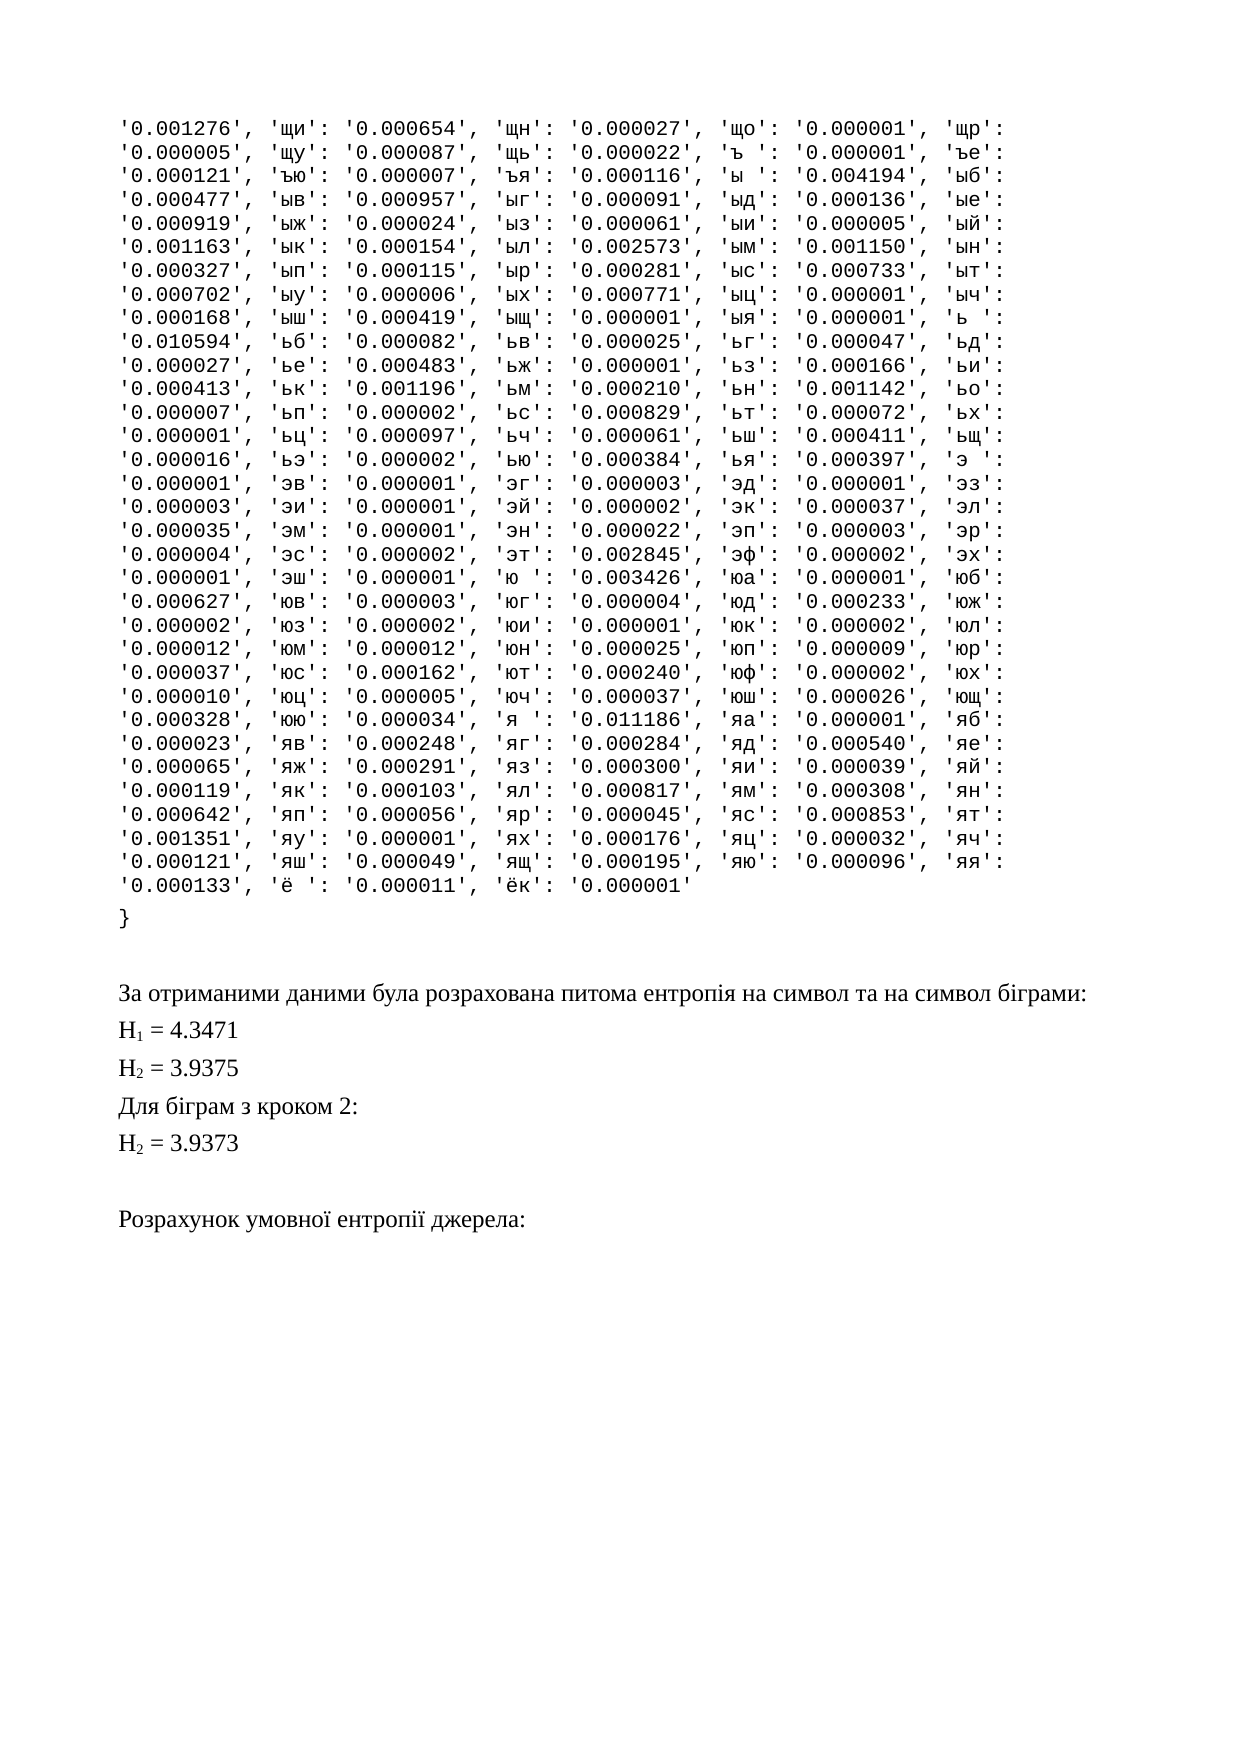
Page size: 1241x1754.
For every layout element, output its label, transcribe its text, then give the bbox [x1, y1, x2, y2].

text H2 = 3.9375 [118, 1053, 1122, 1082]
text Для біграм з кроком 2: [118, 1091, 1122, 1119]
text H1 = 4.3471 [118, 1015, 1122, 1044]
text } [118, 907, 1122, 931]
text '0.001276', 'щи': '0.000654', 'щн': '0.000027', 'що': '0.000001', 'щр': '0.000005', 'щу': '0.000087', 'щь': '0.000022', 'ъ ': '0.000001', 'ъе': '0.000121', 'ъю': '0.000007', 'ъя': '0.000116', 'ы ': '0.004194', 'ыб': '0.000477', 'ыв': '0.000957', 'ыг': '0.000091', 'ыд': '0.000136', 'ые': '0.000919', 'ыж': '0.000024', 'ыз': '0.000061', 'ыи': '0.000005', 'ый': '0.001163', 'ык': '0.000154', 'ыл': '0.002573', 'ым': '0.001150', 'ын': '0.000327', 'ып': '0.000115', 'ыр': '0.000281', 'ыс': '0.000733', 'ыт': '0.000702', 'ыу': '0.000006', 'ых': '0.000771', 'ыц': '0.000001', 'ыч': '0.000168', 'ыш': '0.000419', 'ыщ': '0.000001', 'ыя': '0.000001', 'ь ': '0.010594', 'ьб': '0.000082', 'ьв': '0.000025', 'ьг': '0.000047', 'ьд': '0.000027', 'ье': '0.000483', 'ьж': '0.000001', 'ьз': '0.000166', 'ьи': '0.000413', 'ьк': '0.001196', 'ьм': '0.000210', 'ьн': '0.001142', 'ьо': '0.000007', 'ьп': '0.000002', 'ьс': '0.000829', 'ьт': '0.000072', 'ьх': '0.000001', 'ьц': '0.000097', 'ьч': '0.000061', 'ьш': '0.000411', 'ьщ': '0.000016', 'ьэ': '0.000002', 'ью': '0.000384', 'ья': '0.000397', 'э ': '0.000001', 'эв': '0.000001', 'эг': '0.000003', 'эд': '0.000001', 'эз': '0.000003', 'эи': '0.000001', 'эй': '0.000002', 'эк': '0.000037', 'эл': '0.000035', 'эм': '0.000001', 'эн': '0.000022', 'эп': '0.000003', 'эр': '0.000004', 'эс': '0.000002', 'эт': '0.002845', 'эф': '0.000002', 'эх': '0.000001', 'эш': '0.000001', 'ю ': '0.003426', 'юа': '0.000001', 'юб': '0.000627', 'юв': '0.000003', 'юг': '0.000004', 'юд': '0.000233', 'юж': '0.000002', 'юз': '0.000002', 'юи': '0.000001', 'юк': '0.000002', 'юл': '0.000012', 'юм': '0.000012', 'юн': '0.000025', 'юп': '0.000009', 'юр': '0.000037', 'юс': '0.000162', 'ют': '0.000240', 'юф': '0.000002', 'юх': '0.000010', 'юц': '0.000005', 'юч': '0.000037', 'юш': '0.000026', 'ющ': '0.000328', 'юю': '0.000034', 'я ': '0.011186', 'яа': '0.000001', 'яб': '0.000023', 'яв': '0.000248', 'яг': '0.000284', 'яд': '0.000540', 'яе': '0.000065', 'яж': '0.000291', 'яз': '0.000300', 'яи': '0.000039', 'яй': '0.000119', 'як': '0.000103', 'ял': '0.000817', 'ям': '0.000308', 'ян': '0.000642', 'яп': '0.000056', 'яр': '0.000045', 'яс': '0.000853', 'ят': '0.001351', 'яу': '0.000001', 'ях': '0.000176', 'яц': '0.000032', 'яч': '0.000121', 'яш': '0.000049', 'ящ': '0.000195', 'яю': '0.000096', 'яя': '0.000133', 'ё ': '0.000011', 'ёк': '0.000001' [118, 118, 1122, 898]
text За отриманими даними була розрахована питома ентропія на символ та на символ біграми: [118, 978, 1122, 1006]
text Розрахунок умовної ентропії джерела: [118, 1204, 1122, 1233]
text H2 = 3.9373 [118, 1128, 1122, 1157]
